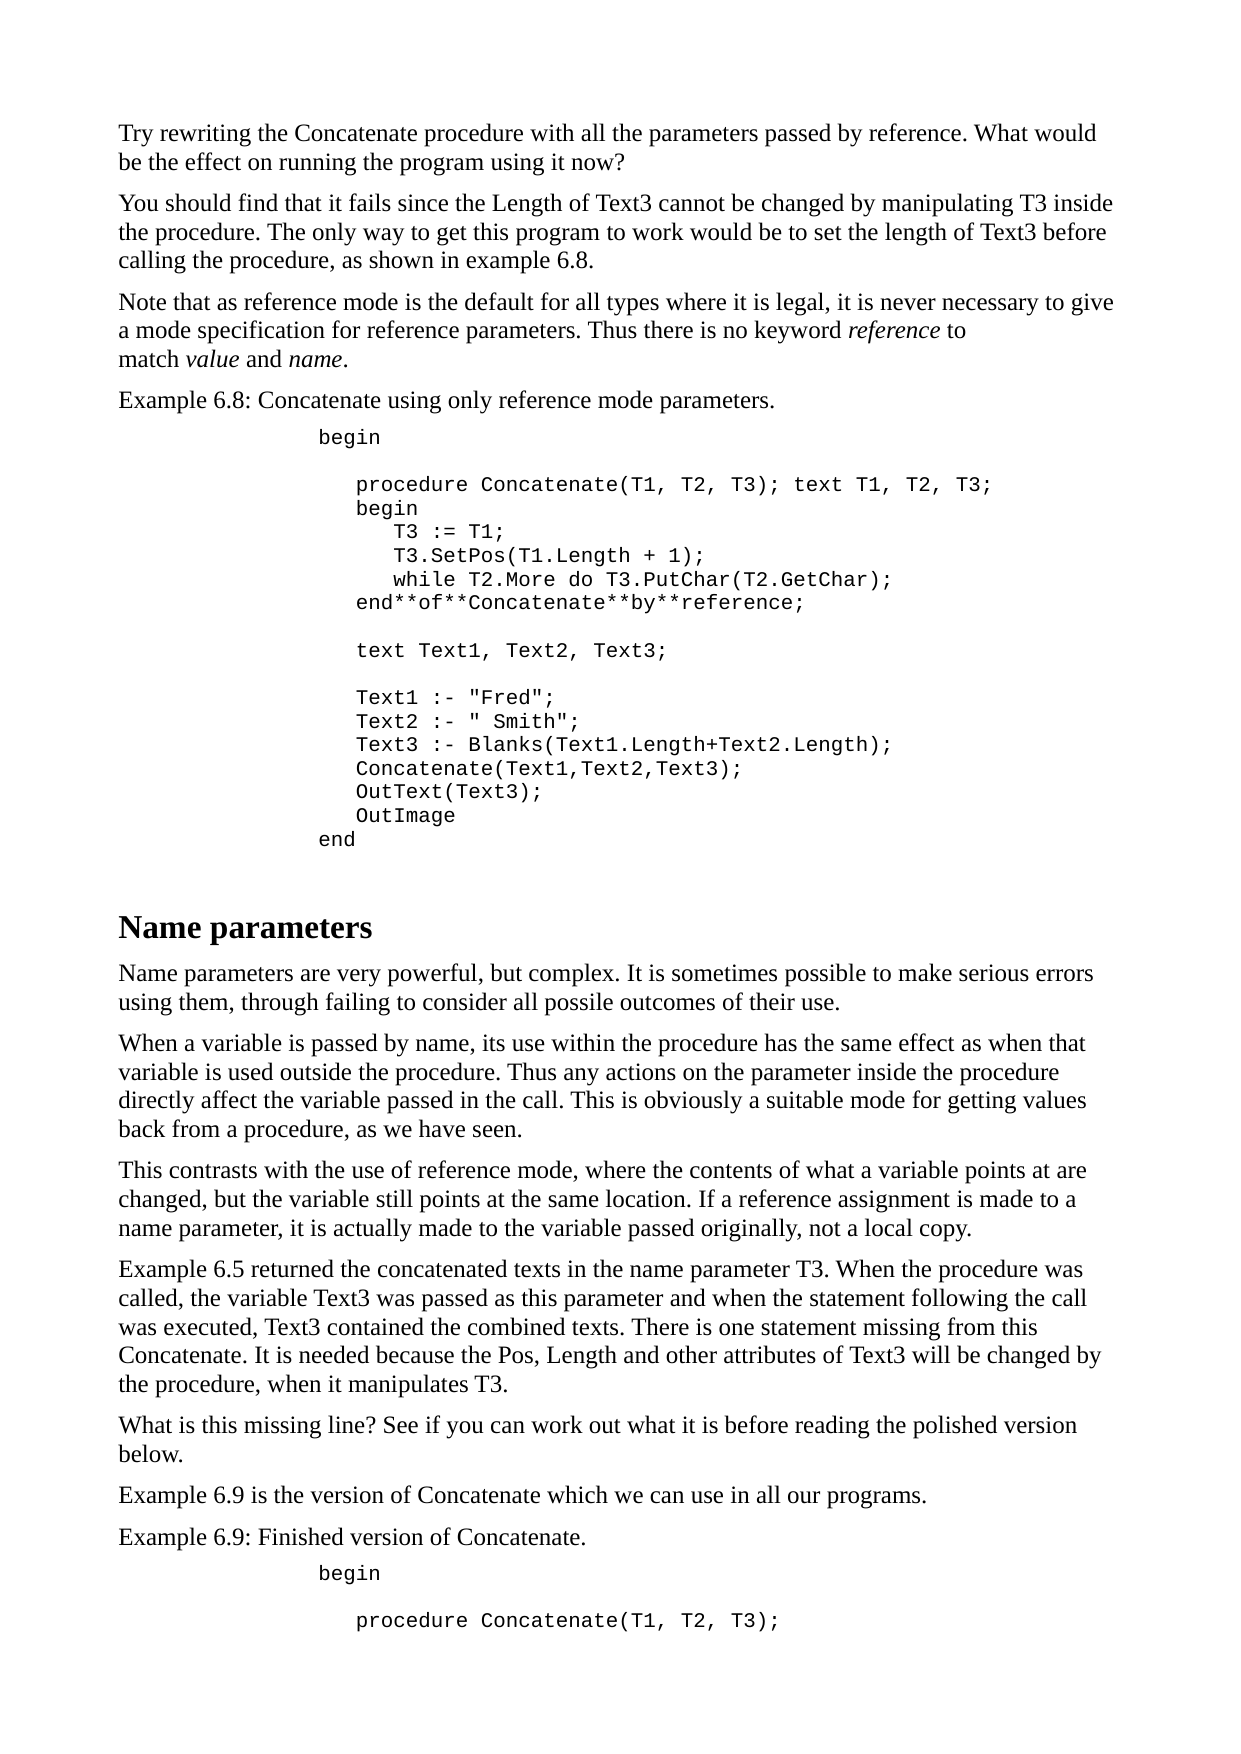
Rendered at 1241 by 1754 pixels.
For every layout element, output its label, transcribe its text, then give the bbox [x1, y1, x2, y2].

text end**of**Concatenate**by**reference; [118, 592, 1122, 616]
text end [118, 829, 1122, 852]
text procedure Concatenate(T1, T2, T3); [118, 1610, 1122, 1634]
text Concatenate(Text1,Text2,Text3); [118, 758, 1122, 782]
text Text3 :- Blanks(Text1.Length+Text2.Length); [118, 734, 1122, 758]
text Name parameters are very powerful, but complex. It is sometimes possible to make serious errors using them, through failing to consider all possile outcomes of their use. [118, 958, 1122, 1015]
text This contrasts with the use of reference mode, where the contents of what a variable points at are changed, but the variable still points at the same location. If a reference assignment is made to a name parameter, it is actually made to the variable passed originally, not a local copy. [118, 1155, 1122, 1242]
text You should find that it fails since the Length of Text3 cannot be changed by manipulating T3 inside the procedure. The only way to get this program to work would be to set the length of Text3 before calling the procedure, as shown in example 6.8. [118, 188, 1122, 274]
text begin [118, 427, 1122, 451]
text procedure Concatenate(T1, T2, T3); text T1, T2, T3; [118, 474, 1122, 498]
text Text1 :- "Fred"; [118, 687, 1122, 711]
text When a variable is passed by name, its use within the procedure has the same effect as when that variable is used outside the procedure. Thus any actions on the parameter inside the procedure directly affect the variable passed in the call. This is obviously a suitable mode for getting values back from a procedure, as we have seen. [118, 1028, 1122, 1143]
text text Text1, Text2, Text3; [118, 640, 1122, 663]
text begin [118, 498, 1122, 521]
text begin [118, 1563, 1122, 1586]
text What is this missing line? See if you can work out what it is before reading the polished version below. [118, 1410, 1122, 1468]
text OutText(Text3); [118, 782, 1122, 805]
text Text2 :- " Smith"; [118, 711, 1122, 734]
text Example 6.5 returned the concatenated texts in the name parameter T3. When the procedure was called, the variable Text3 was passed as this parameter and when the statement following the call was executed, Text3 contained the combined texts. There is one statement missing from this Concatenate. It is needed because the Pos, Length and other attributes of Text3 will be changed by the procedure, when it manipulates T3. [118, 1254, 1122, 1398]
text Try rewriting the Concatenate procedure with all the parameters passed by reference. What would be the effect on running the program using it now? [118, 118, 1122, 176]
text Example 6.9 is the version of Concatenate which we can use in all our programs. [118, 1480, 1122, 1509]
text T3 := T1; [118, 521, 1122, 545]
subtitle Name parameters [118, 907, 1122, 945]
text Example 6.9: Finished version of Concatenate. [118, 1522, 1122, 1550]
text Example 6.8: Concatenate using only reference mode parameters. [118, 386, 1122, 414]
text OutImage [118, 805, 1122, 829]
text while T2.More do T3.PutChar(T2.GetChar); [118, 569, 1122, 592]
text Note that as reference mode is the default for all types where it is legal, it is never necessary to give a mode specification for reference parameters. Thus there is no keyword reference to match value and name. [118, 287, 1122, 373]
text T3.SetPos(T1.Length + 1); [118, 545, 1122, 569]
